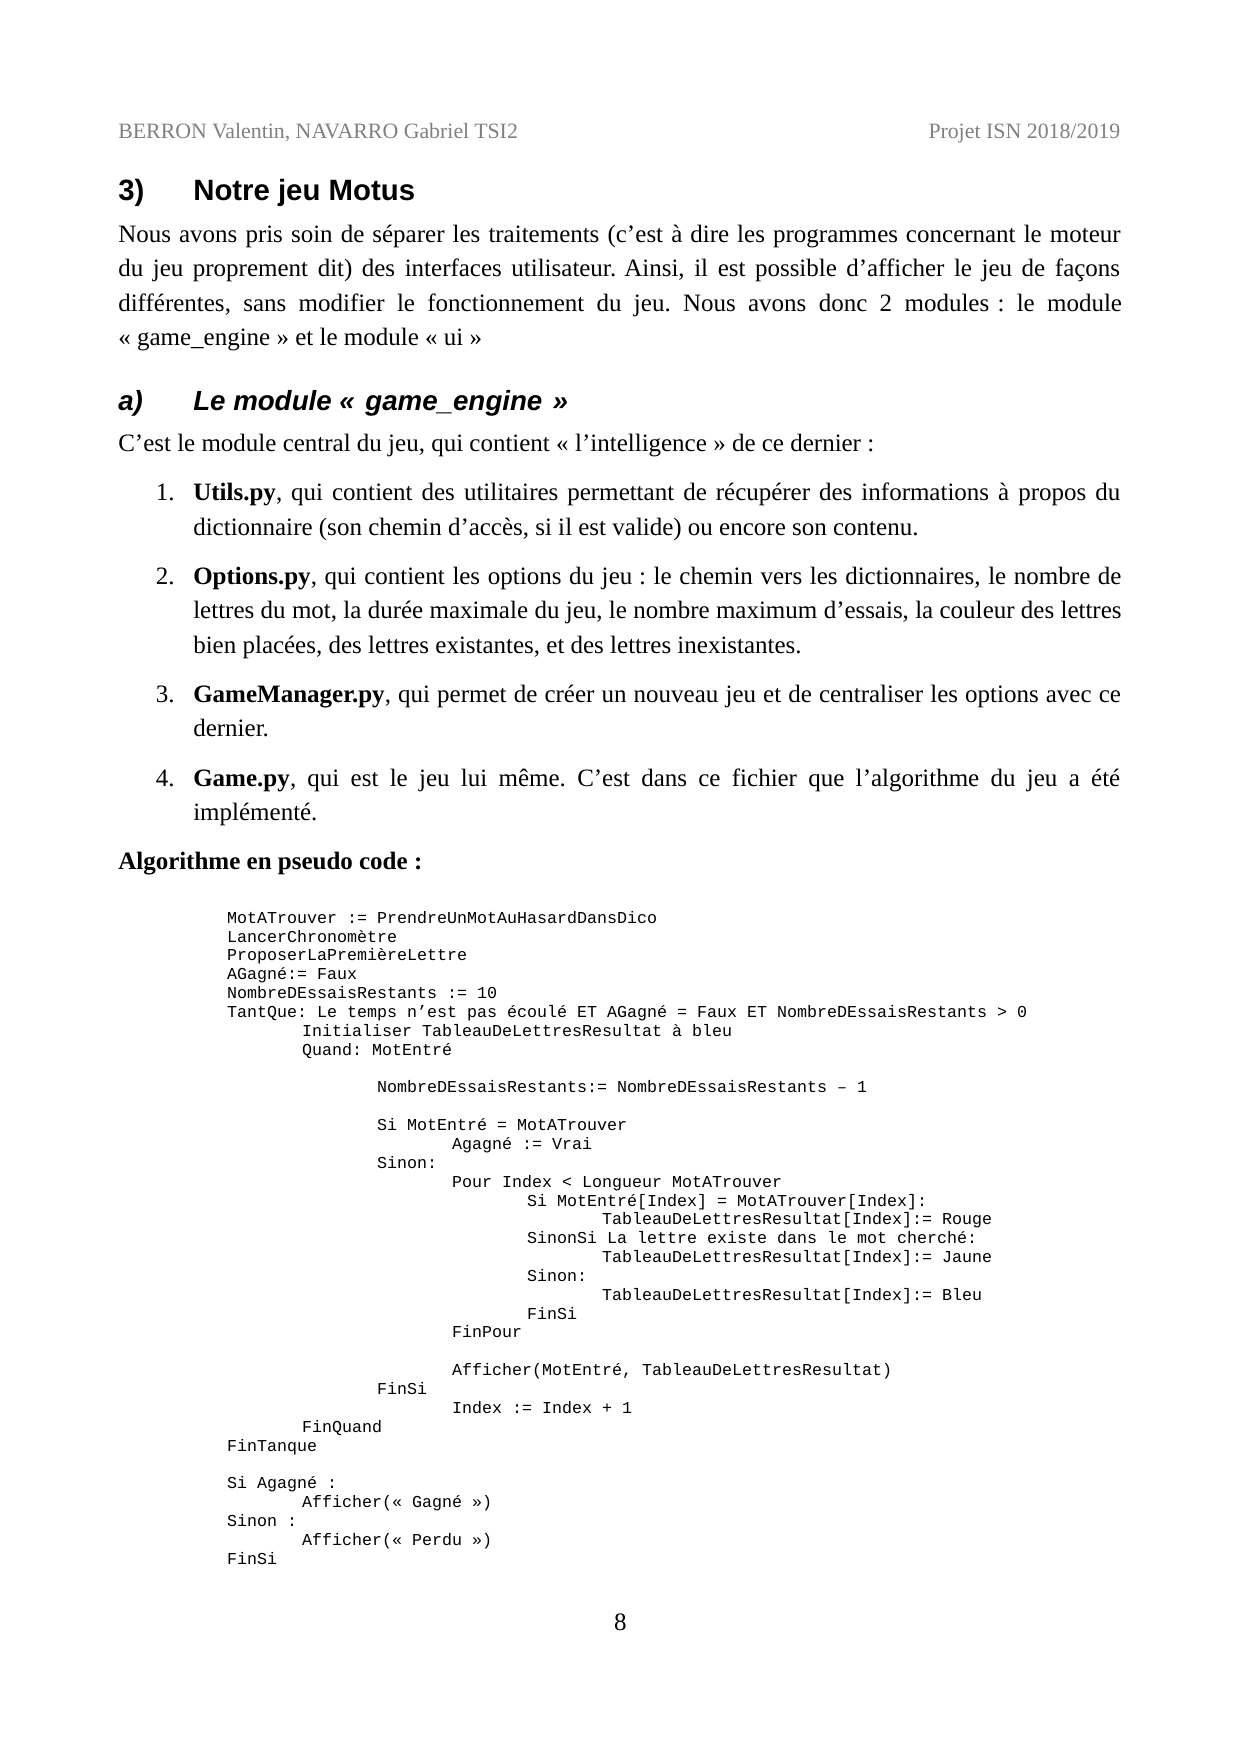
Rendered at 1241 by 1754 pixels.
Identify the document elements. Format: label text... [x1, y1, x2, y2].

subtitle Le module « game_engine » [118, 384, 1122, 416]
list Options.py, qui contient les options du jeu : le chemin vers les dictionnaires, le nombre de lettres du mot, la durée maximale du jeu, le nombre maximum d’essais, la couleur des lettres bien placées, des lettres existantes, et des lettres inexistantes. [156, 561, 1122, 659]
text Algorithme en pseudo code : [118, 846, 1122, 875]
text C’est le module central du jeu, qui contient « l’intelligence » de ce dernier : [118, 428, 1122, 457]
subtitle Notre jeu Motus [118, 173, 1122, 207]
text Nous avons pris soin de séparer les traitements (c’est à dire les programmes concernant le moteur du jeu proprement dit) des interfaces utilisateur. Ainsi, il est possible d’afficher le jeu de façons différentes, sans modifier le fonctionnement du jeu. Nous avons donc 2 modules : le module « game_engine » et le module « ui » [118, 219, 1122, 351]
list GameManager.py, qui permet de créer un nouveau jeu et de centraliser les options avec ce dernier. [156, 679, 1122, 742]
list Game.py, qui est le jeu lui même. C’est dans ce fichier que l’algorithme du jeu a été implémenté. [156, 763, 1122, 826]
list Utils.py, qui contient des utilitaires permettant de récupérer des informations à propos du dictionnaire (son chemin d’accès, si il est valide) ou encore son contenu. [156, 477, 1122, 541]
